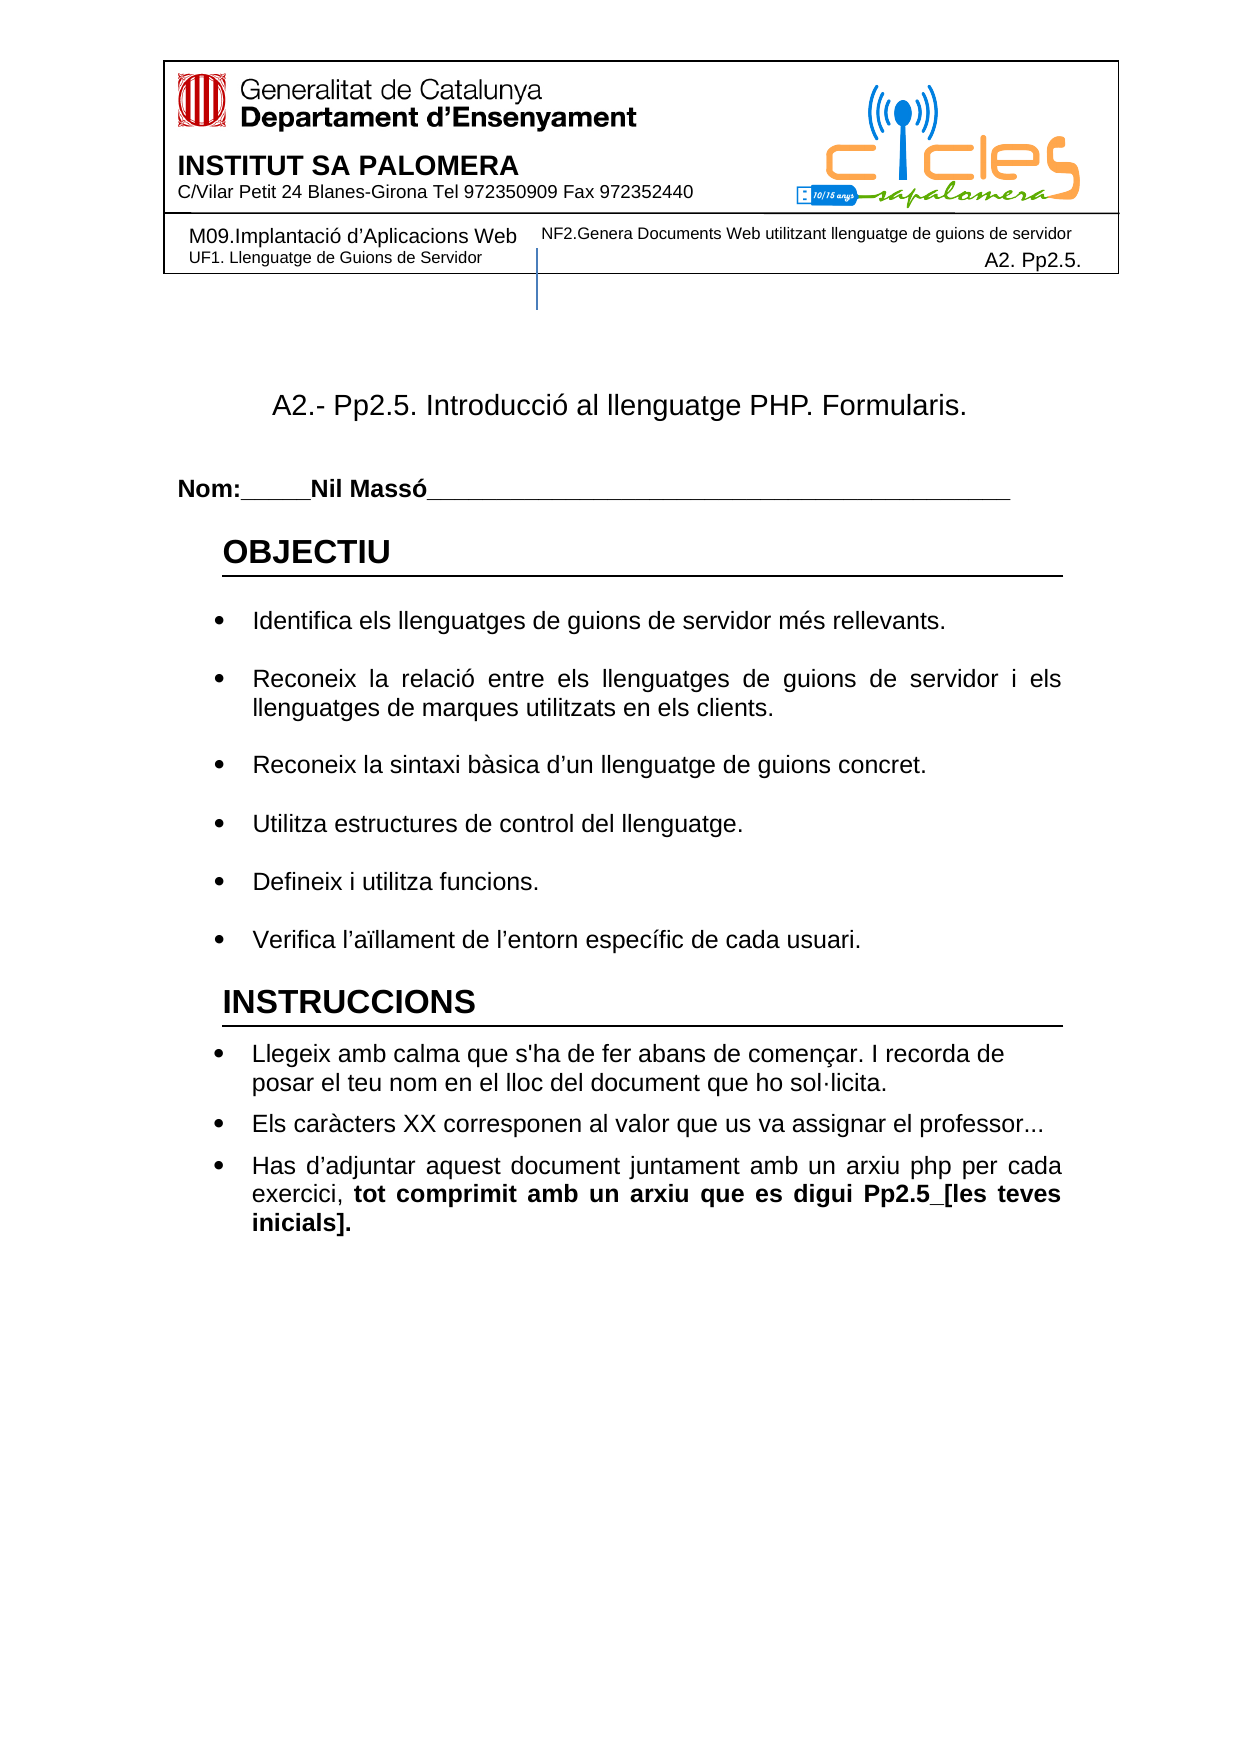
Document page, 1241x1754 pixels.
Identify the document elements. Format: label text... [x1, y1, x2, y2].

subtitle OBJECTIU [222, 532, 1063, 575]
list Defineix i utilitza funcions. [215, 867, 1063, 895]
list Reconeix la sintaxi bàsica d’un llenguatge de guions concret. [215, 751, 1063, 779]
text Nom:_____Nil Massó__________________________________________ [177, 472, 1063, 503]
picture [791, 71, 1085, 218]
list Llegeix amb calma que s'ha de fer abans de començar. I recorda de posar el teu nom en el lloc del document que ho sol·licita. [214, 1039, 1063, 1097]
list Verifica l’aïllament de l’entorn específic de cada usuari. [215, 924, 1063, 953]
list Els caràcters XX corresponen al valor que us va assignar el professor... [214, 1109, 1063, 1138]
list Has d’adjuntar aquest document juntament amb un arxiu php per cada exercici, tot comprimit amb un arxiu que es digui Pp2.5_[les teves inicials]. [214, 1151, 1063, 1237]
subtitle INSTRUCCIONS [222, 983, 1063, 1025]
list Reconeix la relació entre els llenguatges de guions de servidor i els llenguatges de marques utilitzats en els clients. [215, 664, 1063, 721]
text A2.- Pp2.5. Introducció al llenguatge PHP. Formularis. [177, 388, 1063, 422]
list Utilitza estructures de control del llenguatge. [215, 808, 1063, 837]
list Identifica els llenguatges de guions de servidor més rellevants. [215, 606, 1063, 634]
